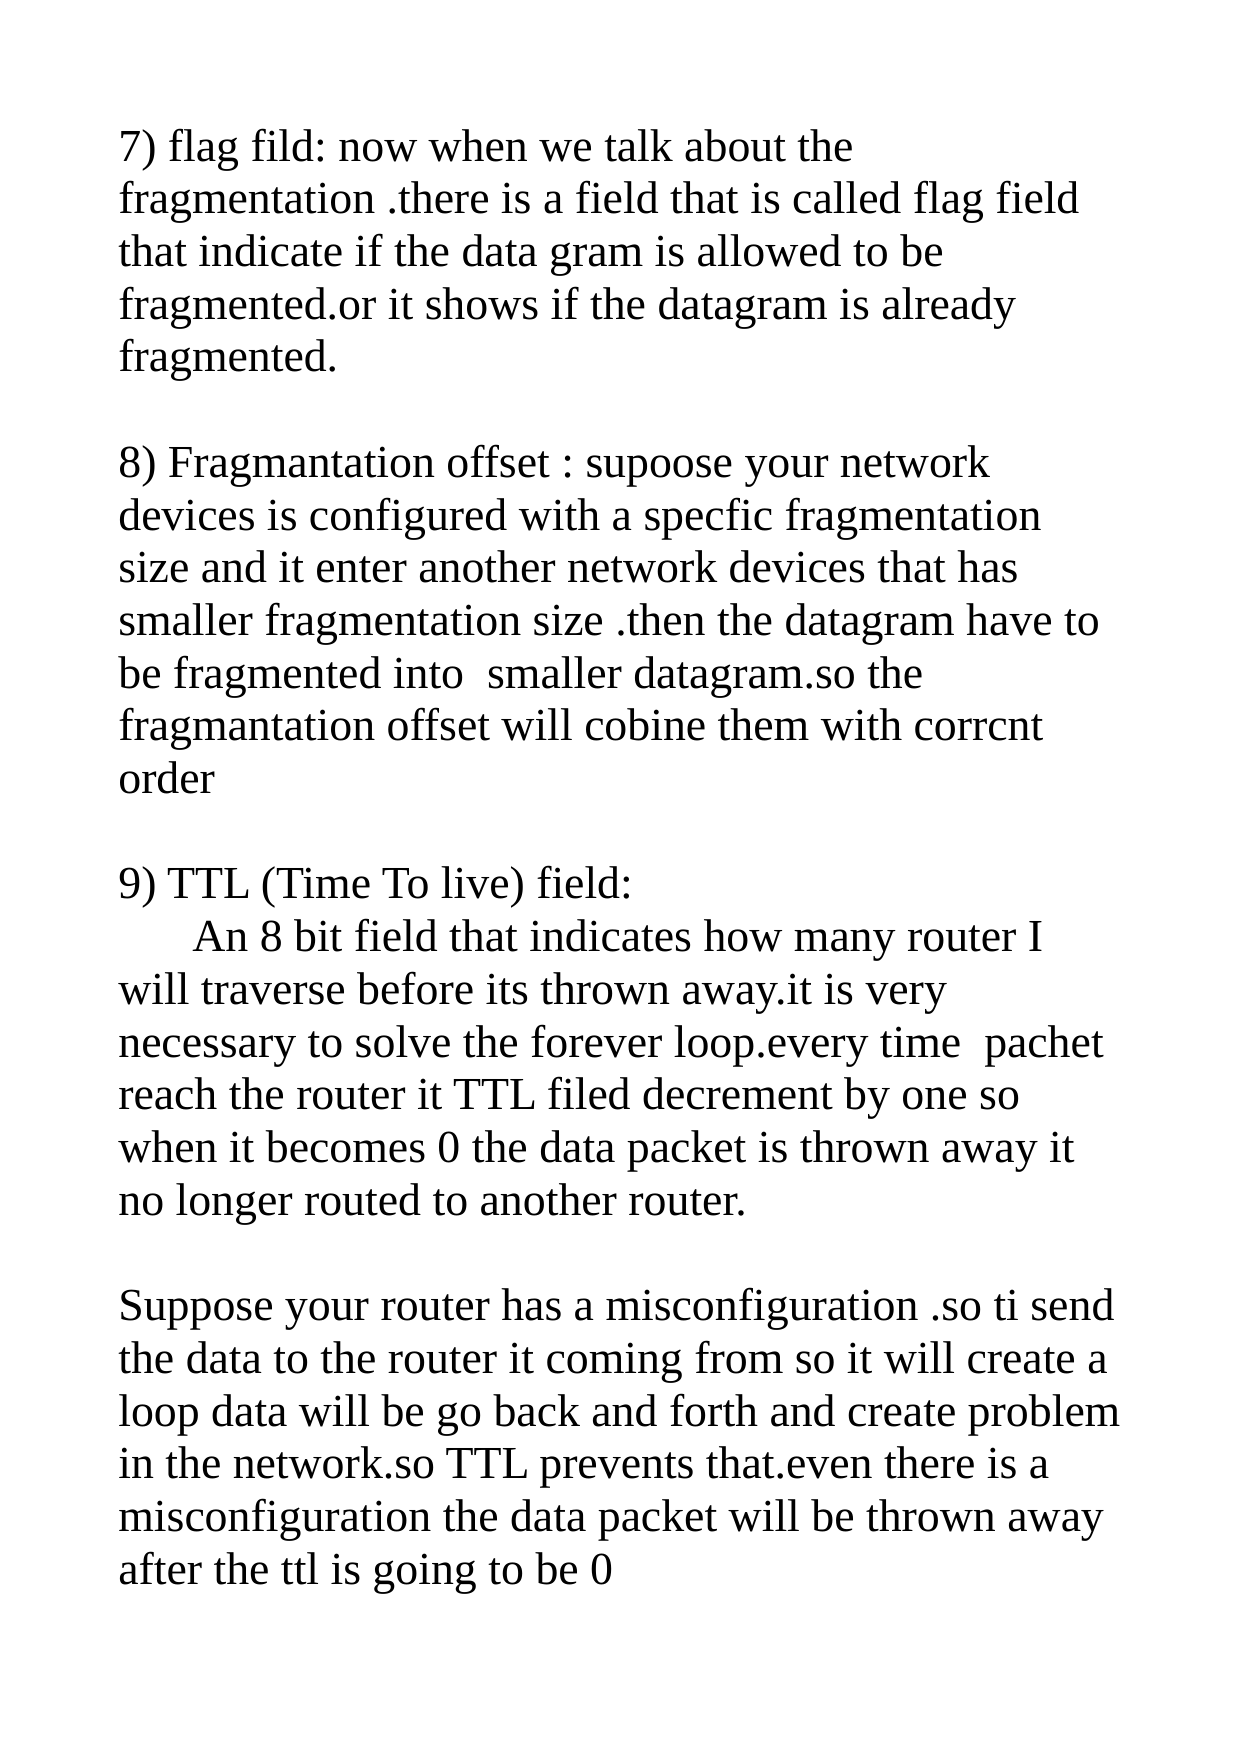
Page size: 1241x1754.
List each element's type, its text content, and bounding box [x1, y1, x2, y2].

text An 8 bit field that indicates how many router I will traverse before its thrown away.it is very necessary to solve the forever loop.every time pachet reach the router it TTL filed decrement by one so when it becomes 0 the data packet is thrown away it no longer routed to another router. [118, 909, 1122, 1225]
text 9) TTL (Time To live) field: [118, 856, 1122, 909]
text Suppose your router has a misconfiguration .so ti send the data to the router it coming from so it will create a loop data will be go back and forth and create problem in the network.so TTL prevents that.even there is a misconfiguration the data packet will be thrown away after the ttl is going to be 0 [118, 1278, 1122, 1594]
text 7) flag fild: now when we talk about the fragmentation .there is a field that is called flag field that indicate if the data gram is allowed to be fragmented.or it shows if the datagram is already fragmented. [118, 118, 1122, 382]
text 8) Fragmantation offset : supoose your network devices is configured with a specfic fragmentation size and it enter another network devices that has smaller fragmentation size .then the datagram have to be fragmented into smaller datagram.so the fragmantation offset will cobine them with corrcnt order [118, 434, 1122, 803]
